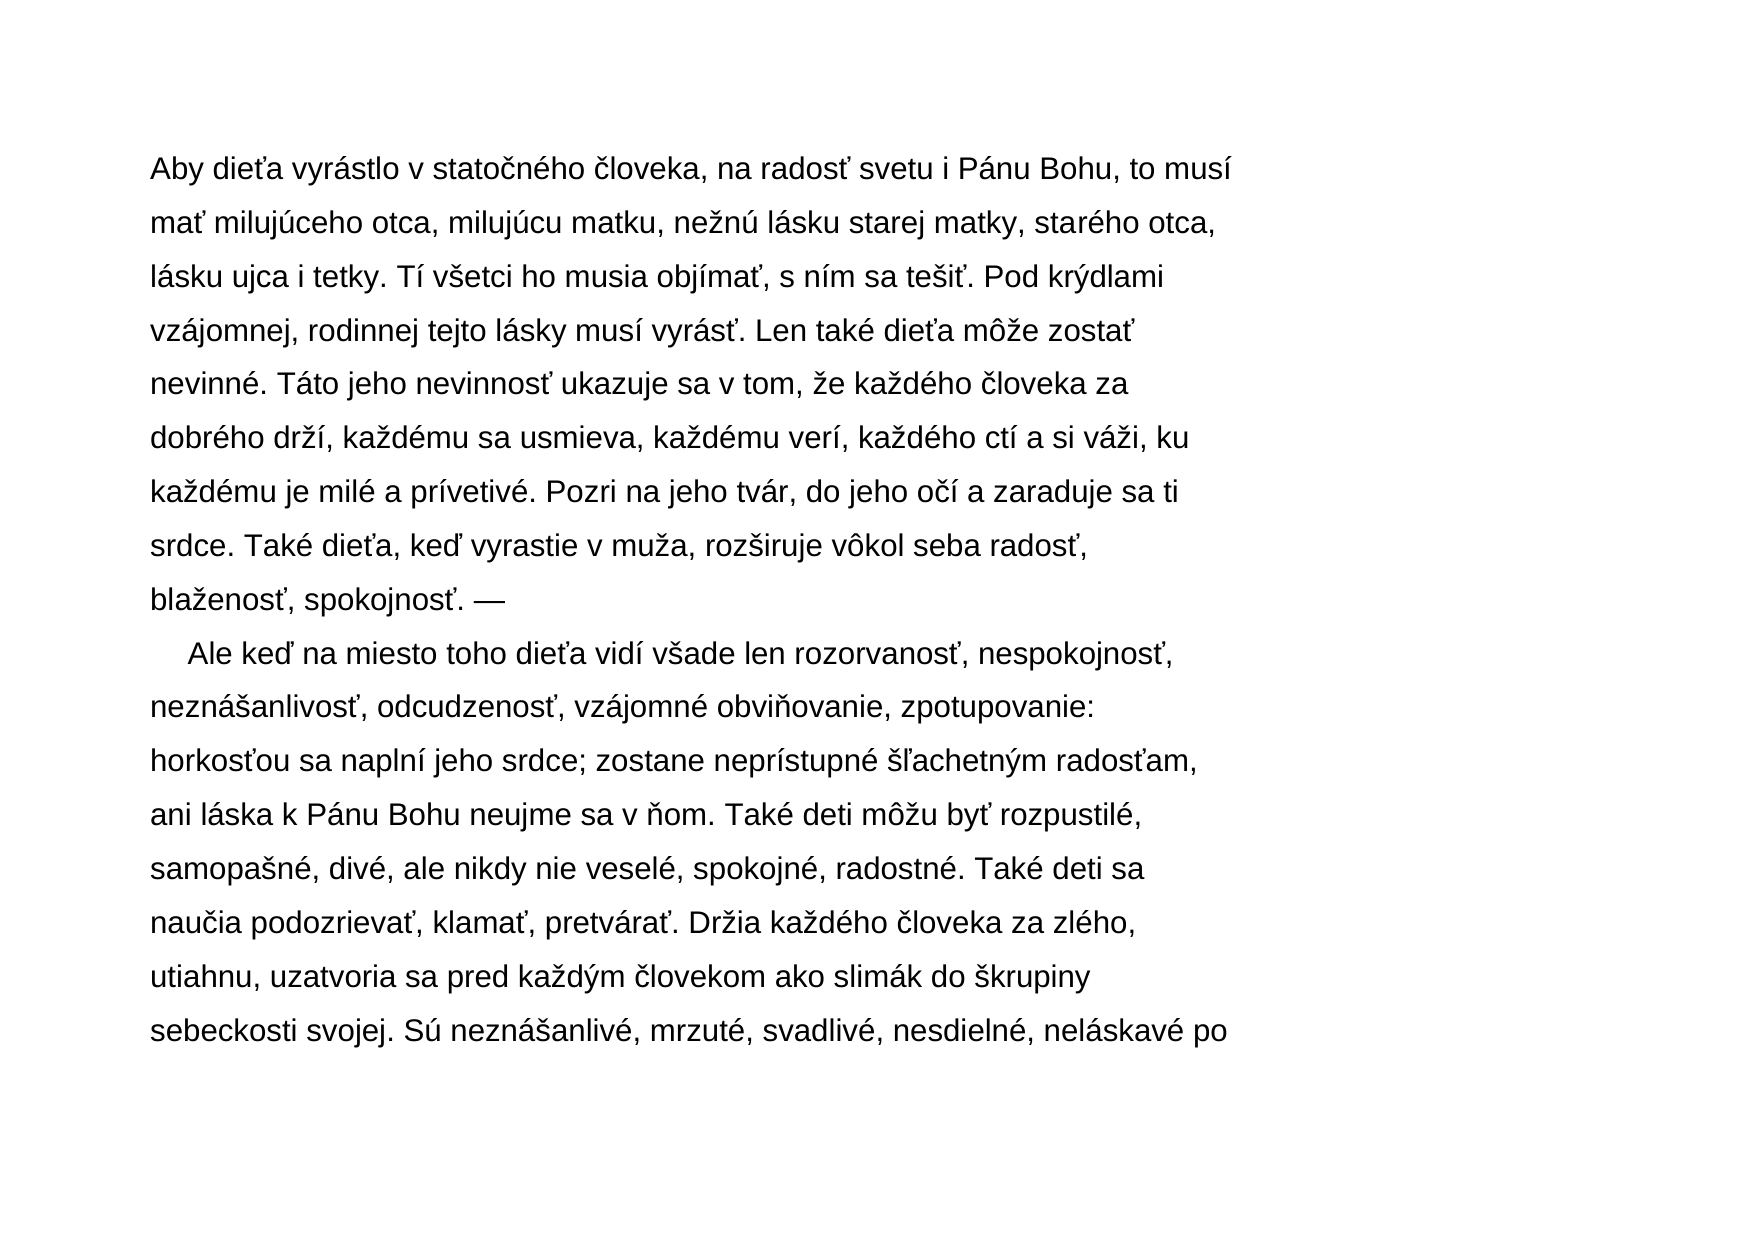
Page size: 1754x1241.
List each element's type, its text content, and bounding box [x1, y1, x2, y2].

text Aby dieťa vyrástlo v statočného človeka, na radosť svetu i Pánu Bohu, to musí mať milujúceho otca, milujúcu matku, nežnú lásku starej matky, sta­rého otca, lásku ujca i tetky. Tí všetci ho musia objímať, s ním sa tešiť. Pod krýdlami vzájomnej, rodinnej tejto lásky musí vyrásť. Len také dieťa môže zostať nevinné. Táto jeho nevinnosť ukazuje sa v tom, že každého človeka za dobrého drží, každému sa usmieva, každému verí, každého ctí a si váži, ku každému je milé a prívetivé. Pozri na jeho tvár, do jeho očí a zaraduje sa ti srdce. Také dieťa, keď vyrastie v muža, rozširuje vôkol seba radosť, blaženosť, spokojnosť. — [150, 150, 1243, 617]
text Ale keď na miesto toho dieťa vidí všade len rozorvanosť, nespokojnosť, neznášanlivosť, odcudzenosť, vzájomné obviňovanie, zpotupovanie: horkosťou sa naplní jeho srdce; zostane neprístupné šľachetným radosťam, ani láska k Pánu Bohu neujme sa v ňom. Také deti môžu byť rozpustilé, samopašné, divé, ale nikdy nie veselé, spokojné, radostné. Také deti sa naučia podozrievať, klamať, pretvárať. Držia každého človeka za zlého, utiahnu, uzatvoria sa pred každým človekom ako slimák do škrupiny sebeckosti svojej. Sú neznášanlivé, mrzuté, svadlivé, nesdielné, neláskavé po [150, 635, 1243, 1048]
